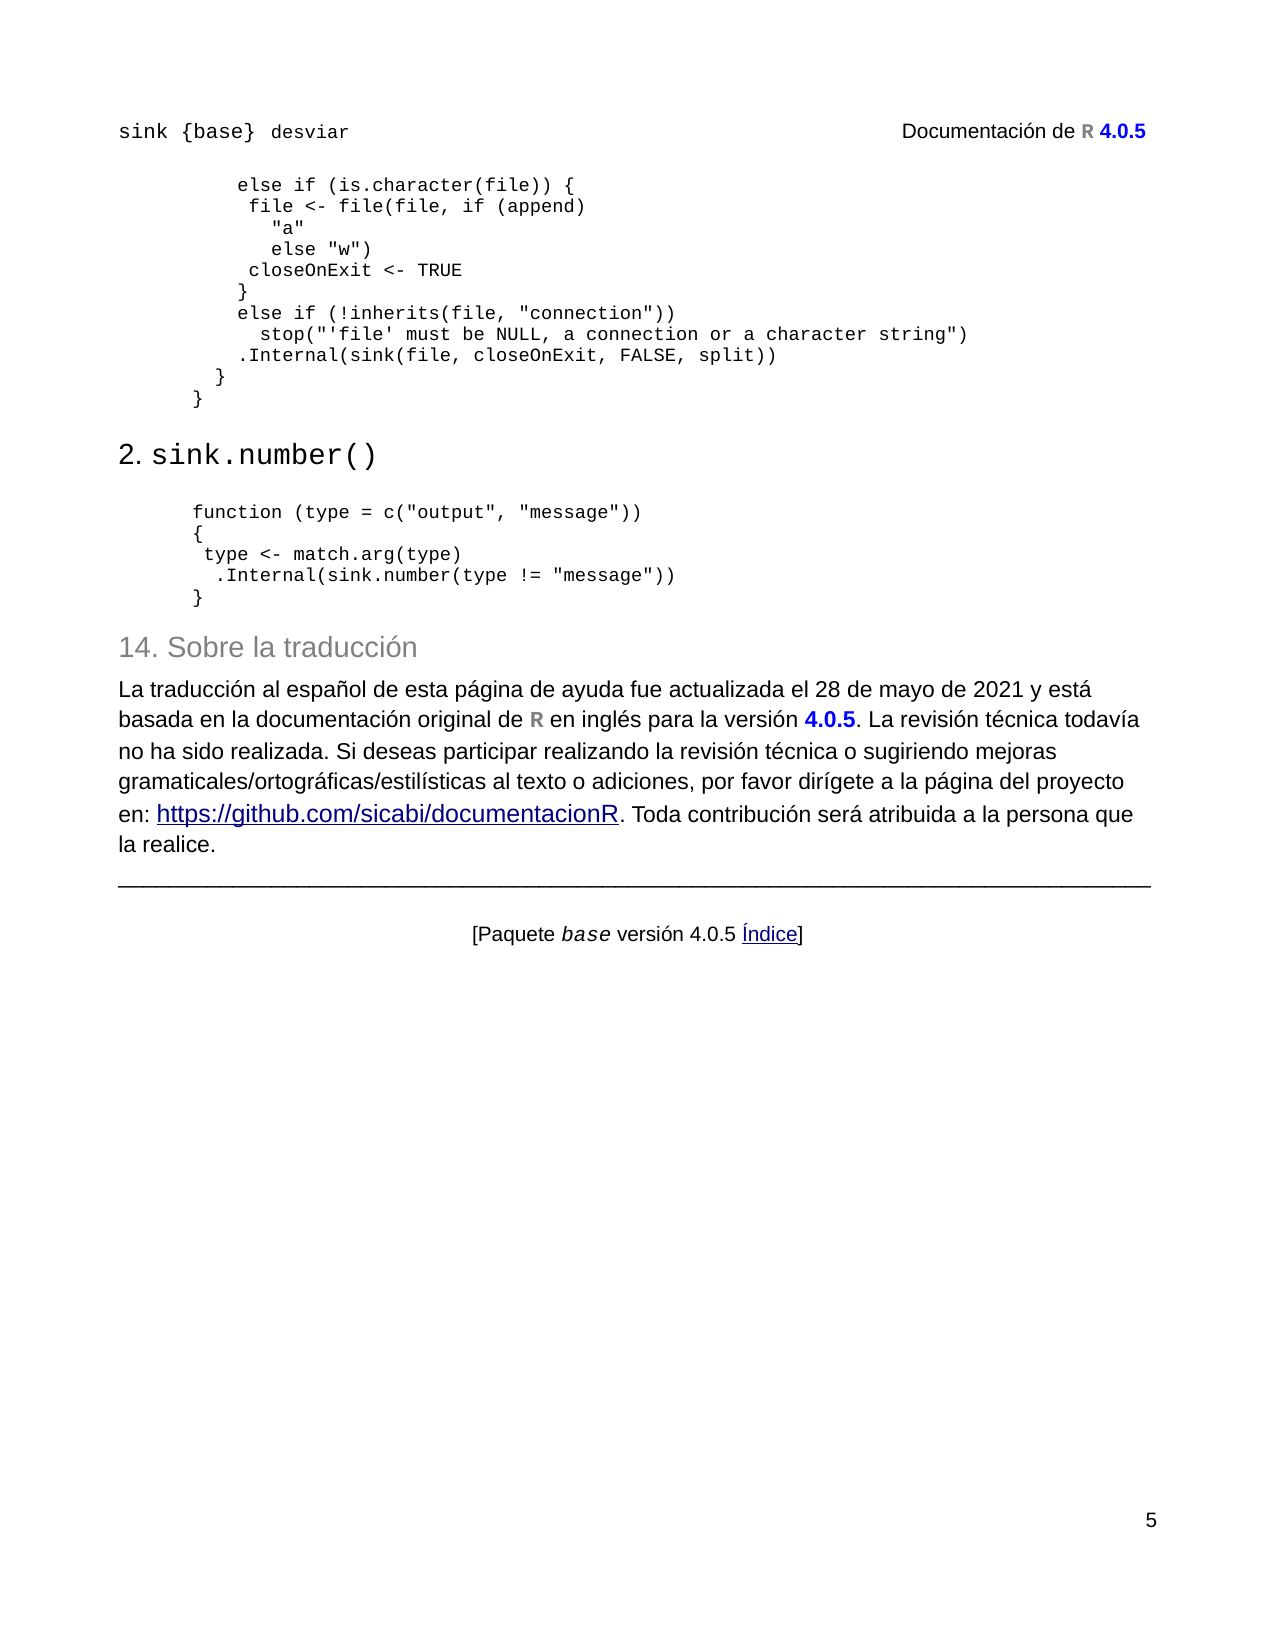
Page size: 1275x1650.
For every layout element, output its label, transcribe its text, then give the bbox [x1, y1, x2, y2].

text .Internal(sink(file, closeOnExit, FALSE, split)) [118, 346, 1157, 367]
text } [118, 587, 1157, 609]
subtitle 2. sink.number() [118, 437, 1157, 473]
text function (type = c("output", "message")) [118, 502, 1157, 524]
text [Paquete base versión 4.0.5 Índice] [118, 922, 1157, 948]
text else if (is.character(file)) { [118, 176, 1157, 197]
text _________________________________________________________________________________ [118, 862, 1157, 888]
text stop("'file' must be NULL, a connection or a character string") [118, 325, 1157, 346]
text } [118, 282, 1157, 303]
text } [118, 367, 1157, 388]
text } [118, 388, 1157, 410]
subtitle 14. Sobre la traducción [118, 629, 1157, 663]
text else "w") [118, 240, 1157, 261]
text La traducción al español de esta página de ayuda fue actualizada el 28 de mayo de 2021 y está basada en la documentación original de R en inglés para la versión 4.0.5. La revisión técnica todavía no ha sido realizada. Si deseas participar realizando la revisión técnica o sugiriendo mejoras gramaticales/ortográficas/estilísticas al texto o adiciones, por favor dirígete a la página del proyecto en: https://github.com/sicabi/documentacionR. Toda contribución será atribuida a la persona que la realice. [118, 676, 1157, 858]
text "a" [118, 218, 1157, 240]
text { [118, 524, 1157, 545]
text else if (!inherits(file, "connection")) [118, 303, 1157, 325]
text closeOnExit <- TRUE [118, 261, 1157, 282]
text file <- file(file, if (append) [118, 197, 1157, 218]
text type <- match.arg(type) [118, 545, 1157, 566]
text .Internal(sink.number(type != "message")) [118, 566, 1157, 587]
